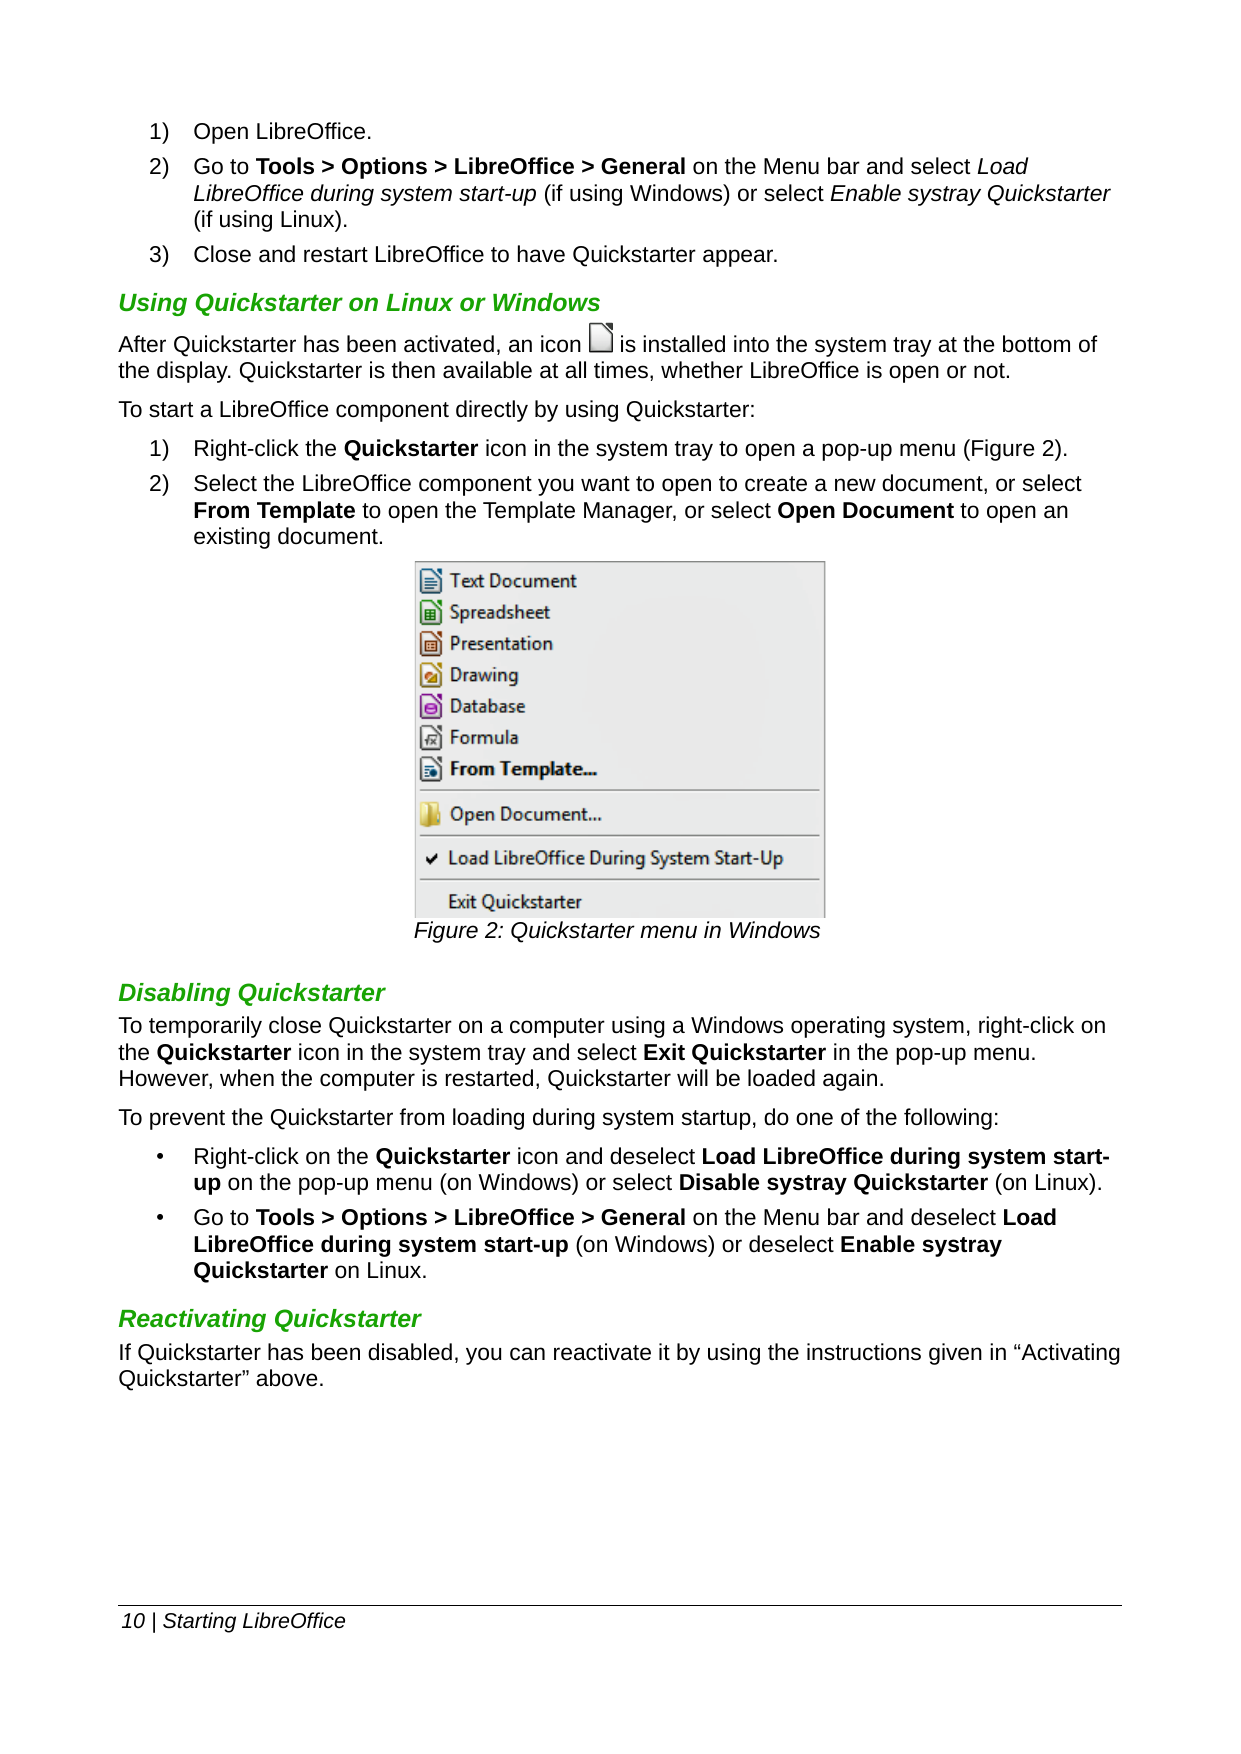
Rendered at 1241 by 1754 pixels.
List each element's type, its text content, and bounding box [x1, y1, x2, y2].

list Go to Tools > Options > LibreOffice > General on the Menu bar and deselect Load LibreOffice during system start-up (on Windows) or deselect Enable systray Quickstarter on Linux. [156, 1204, 1122, 1283]
text After Quickstarter has been activated, an icon is installed into the system tray at the bottom of the display. Quickstarter is then available at all times, whether LibreOffice is open or not. [118, 323, 1122, 384]
list Select the LibreOffice component you want to open to create a new document, or select From Template to open the Template Manager, or select Open Document to open an existing document. [169, 470, 1122, 549]
subtitle Disabling Quickstarter [118, 978, 1122, 1006]
text To prevent the Quickstarter from loading during system startup, do one of the following: [118, 1104, 1122, 1130]
subtitle Using Quickstarter on Linux or Windows [118, 288, 1122, 317]
list Right-click the Quickstarter icon in the system tray to open a pop-up menu (Figure 2). [169, 435, 1122, 461]
text To start a LibreOffice component directly by using Quickstarter: [118, 396, 1122, 422]
text If Quickstarter has been disabled, you can reactivate it by using the instructions given in “Activating Quickstarter” above. [118, 1339, 1122, 1391]
list Go to Tools > Options > LibreOffice > General on the Menu bar and select Load LibreOffice during system start-up (if using Windows) or select Enable systray Quickstarter (if using Linux). [169, 153, 1122, 232]
list Right-click on the Quickstarter icon and deselect Load LibreOffice during system start-up on the pop-up menu (on Windows) or select Disable systray Quickstarter (on Linux). [156, 1143, 1122, 1196]
text Figure 2: Quickstarter menu in Windows [413, 561, 827, 944]
picture [414, 561, 826, 918]
picture [588, 322, 613, 353]
list Open LibreOffice. [169, 118, 1122, 144]
text To temporarily close Quickstarter on a computer using a Windows operating system, right-click on the Quickstarter icon in the system tray and select Exit Quickstarter in the pop-up menu. However, when the computer is restarted, Quickstarter will be loaded again. [118, 1012, 1122, 1091]
subtitle Reactivating Quickstarter [118, 1304, 1122, 1333]
list Close and restart LibreOffice to have Quickstarter appear. [169, 241, 1122, 268]
